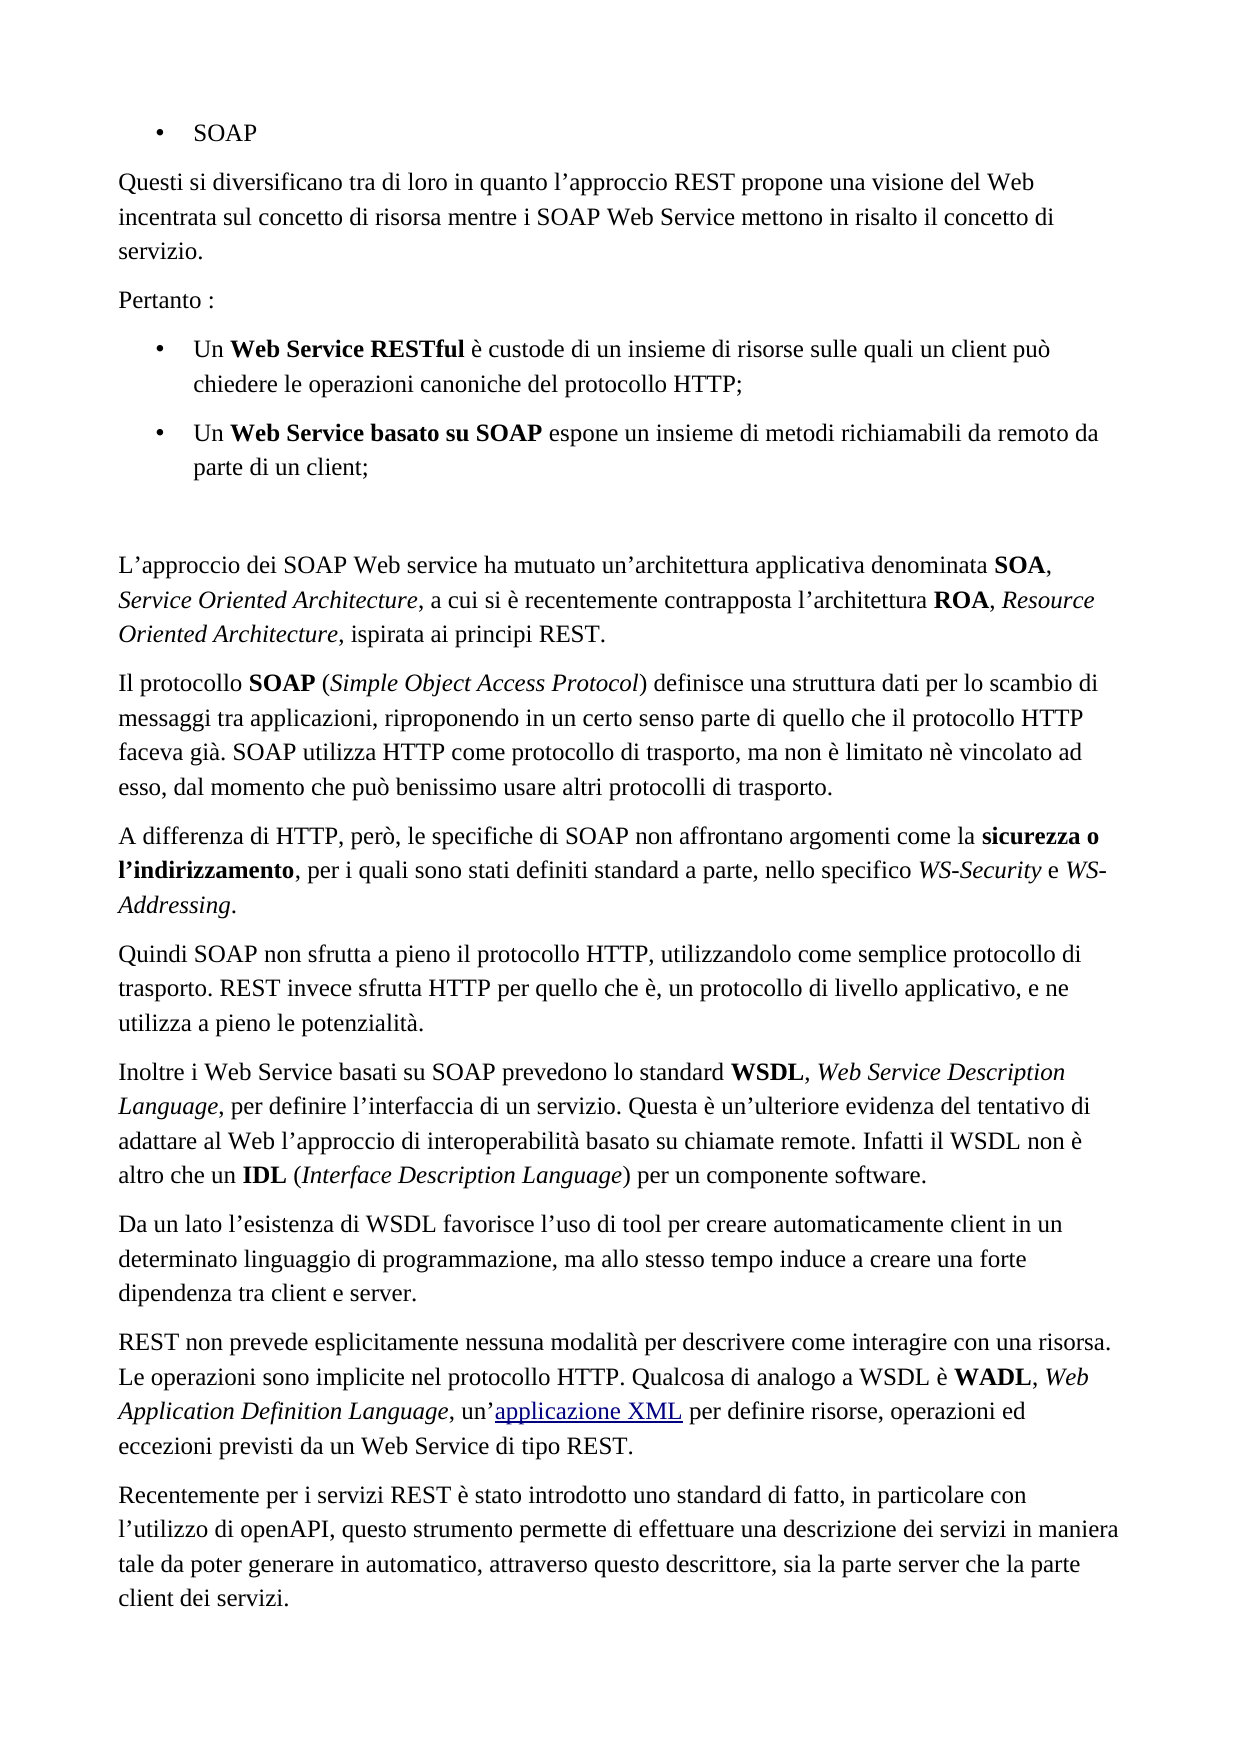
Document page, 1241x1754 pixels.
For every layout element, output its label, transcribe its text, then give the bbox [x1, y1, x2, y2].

list SOAP [156, 118, 1122, 147]
list Un Web Service basato su SOAP espone un insieme di metodi richiamabili da remoto da parte di un client; [156, 418, 1122, 481]
text A differenza di HTTP, però, le specifiche di SOAP non affrontano argomenti come la sicurezza o l’indirizzamento, per i quali sono stati definiti standard a parte, nello specifico WS-Security e WS-Addressing. [118, 821, 1122, 919]
text L’approccio dei SOAP Web service ha mutuato un’architettura applicativa denominata SOA, Service Oriented Architecture, a cui si è recentemente contrapposta l’architettura ROA, Resource Oriented Architecture, ispirata ai principi REST. [118, 550, 1122, 648]
list Un Web Service RESTful è custode di un insieme di risorse sulle quali un client può chiedere le operazioni canoniche del protocollo HTTP; [156, 334, 1122, 397]
text Da un lato l’esistenza di WSDL favorisce l’uso di tool per creare automaticamente client in un determinato linguaggio di programmazione, ma allo stesso tempo induce a creare una forte dipendenza tra client e server. [118, 1209, 1122, 1307]
text Inoltre i Web Service basati su SOAP prevedono lo standard WSDL, Web Service Description Language, per definire l’interfaccia di un servizio. Questa è un’ulteriore evidenza del tentativo di adattare al Web l’approccio di interoperabilità basato su chiamate remote. Infatti il WSDL non è altro che un IDL (Interface Description Language) per un componente software. [118, 1057, 1122, 1189]
text Questi si diversificano tra di loro in quanto l’approccio REST propone una visione del Web incentrata sul concetto di risorsa mentre i SOAP Web Service mettono in risalto il concetto di servizio. [118, 167, 1122, 265]
text Recentemente per i servizi REST è stato introdotto uno standard di fatto, in particolare con l’utilizzo di openAPI, questo strumento permette di effettuare una descrizione dei servizi in maniera tale da poter generare in automatico, attraverso questo descrittore, sia la parte server che la parte client dei servizi. [118, 1480, 1122, 1612]
text Pertanto : [118, 285, 1122, 314]
text Il protocollo SOAP (Simple Object Access Protocol) definisce una struttura dati per lo scambio di messaggi tra applicazioni, riproponendo in un certo senso parte di quello che il protocollo HTTP faceva già. SOAP utilizza HTTP come protocollo di trasporto, ma non è limitato nè vincolato ad esso, dal momento che può benissimo usare altri protocolli di trasporto. [118, 668, 1122, 801]
text Quindi SOAP non sfrutta a pieno il protocollo HTTP, utilizzandolo come semplice protocollo di trasporto. REST invece sfrutta HTTP per quello che è, un protocollo di livello applicativo, e ne utilizza a pieno le potenzialità. [118, 939, 1122, 1037]
text REST non prevede esplicitamente nessuna modalità per descrivere come interagire con una risorsa. Le operazioni sono implicite nel protocollo HTTP. Qualcosa di analogo a WSDL è WADL, Web Application Definition Language, un’applicazione XML per definire risorse, operazioni ed eccezioni previsti da un Web Service di tipo REST. [118, 1327, 1122, 1460]
